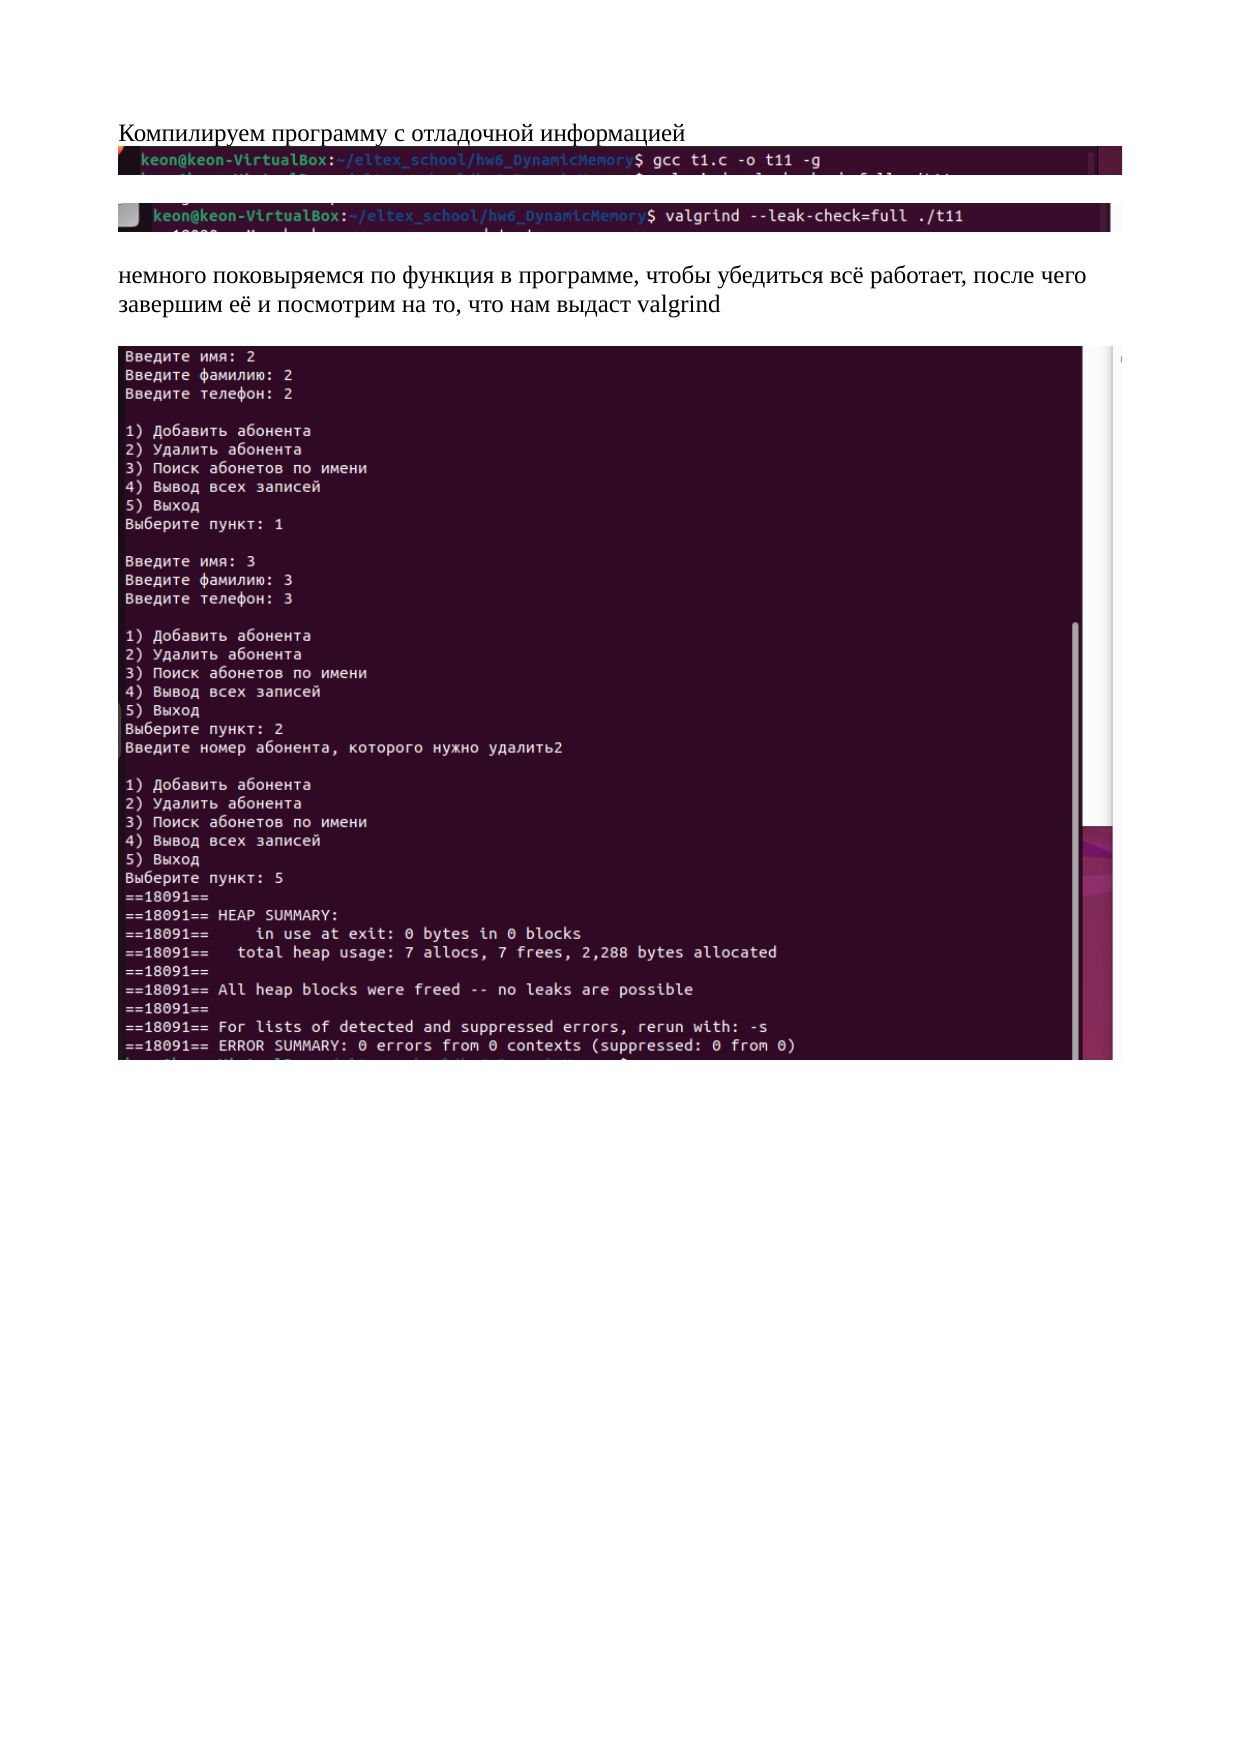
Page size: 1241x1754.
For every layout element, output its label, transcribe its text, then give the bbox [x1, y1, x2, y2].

picture [118, 146, 1123, 175]
text Компилируем программу с отладочной информацией [118, 118, 1122, 146]
text немного поковыряемся по функция в программе, чтобы убедиться всё работаeт, после чего завершим её и посмотрим на то, что нам выдаст valgrind [118, 260, 1122, 317]
picture [118, 203, 1123, 232]
picture [118, 346, 1123, 1060]
